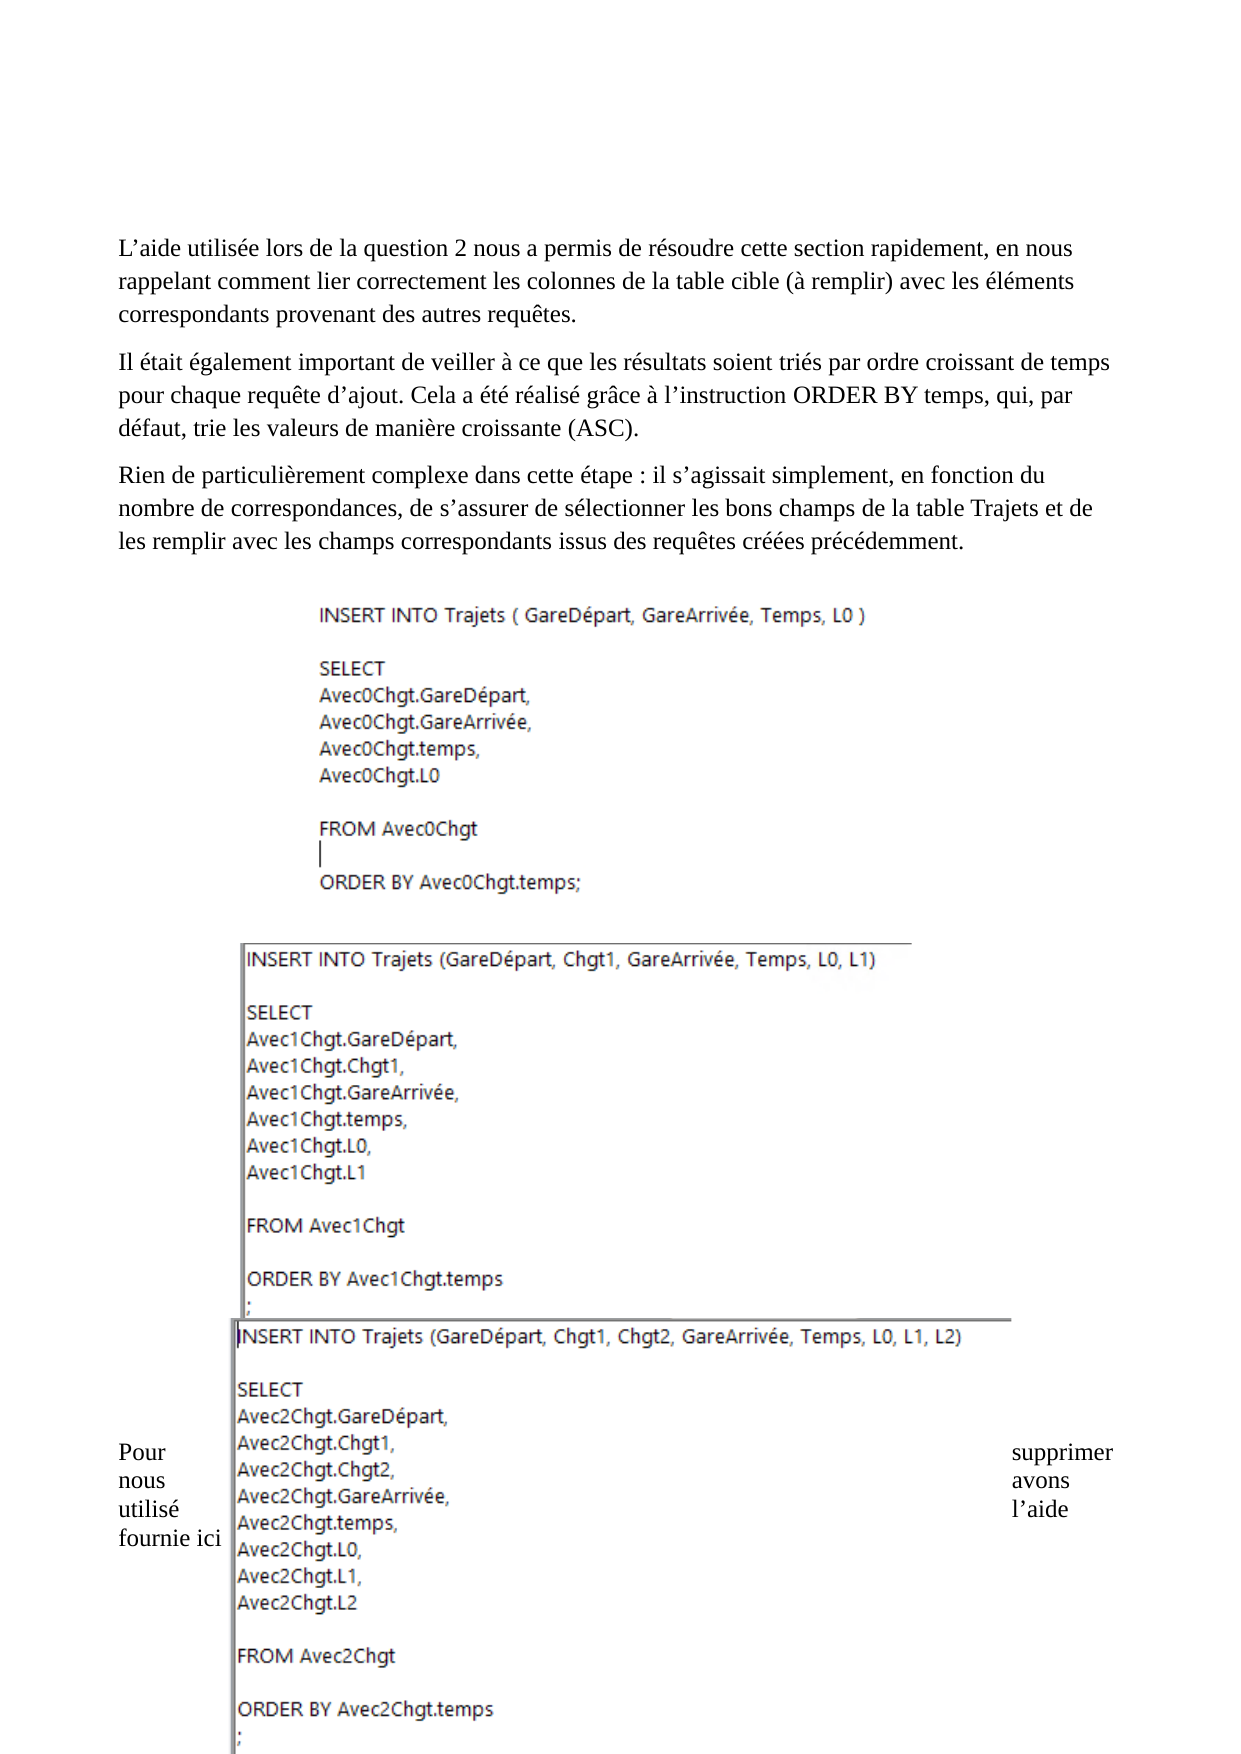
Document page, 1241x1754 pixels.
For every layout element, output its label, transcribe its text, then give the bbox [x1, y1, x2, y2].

text Pour supprimer nous avons utilisé l’aide fournie ici notamment car nous ne savions pas supprimer tous les enregistrements mais uniquement plutôt certains enregistrements: SQL DELETE Statement. [118, 1437, 228, 1552]
text L’aide utilisée lors de la question 2 nous a permis de résoudre cette section rapidement, en nous rappelant comment lier correctement les colonnes de la table cible (à remplir) avec les éléments correspondants provenant des autres requêtes. [118, 233, 1122, 328]
text Rien de particulièrement complexe dans cette étape : il s’agissait simplement, en fonction du nombre de correspondances, de s’assurer de sélectionner les bons champs de la table Trajets et de les remplir avec les champs correspondants issus des requêtes créées précédemment. [118, 460, 1122, 555]
text Il était également important de veiller à ce que les résultats soient triés par ordre croissant de temps pour chaque requête d’ajout. Cela a été réalisé grâce à l’instruction ORDER BY temps, qui, par défaut, trie les valeurs de manière croissante (ASC). [118, 347, 1122, 442]
text Pour supprimer nous avons utilisé l’aide fournie ici notamment car nous ne savions pas supprimer tous les enregistrements mais uniquement plutôt certains enregistrements: SQL DELETE Statement. [1012, 1437, 1122, 1552]
